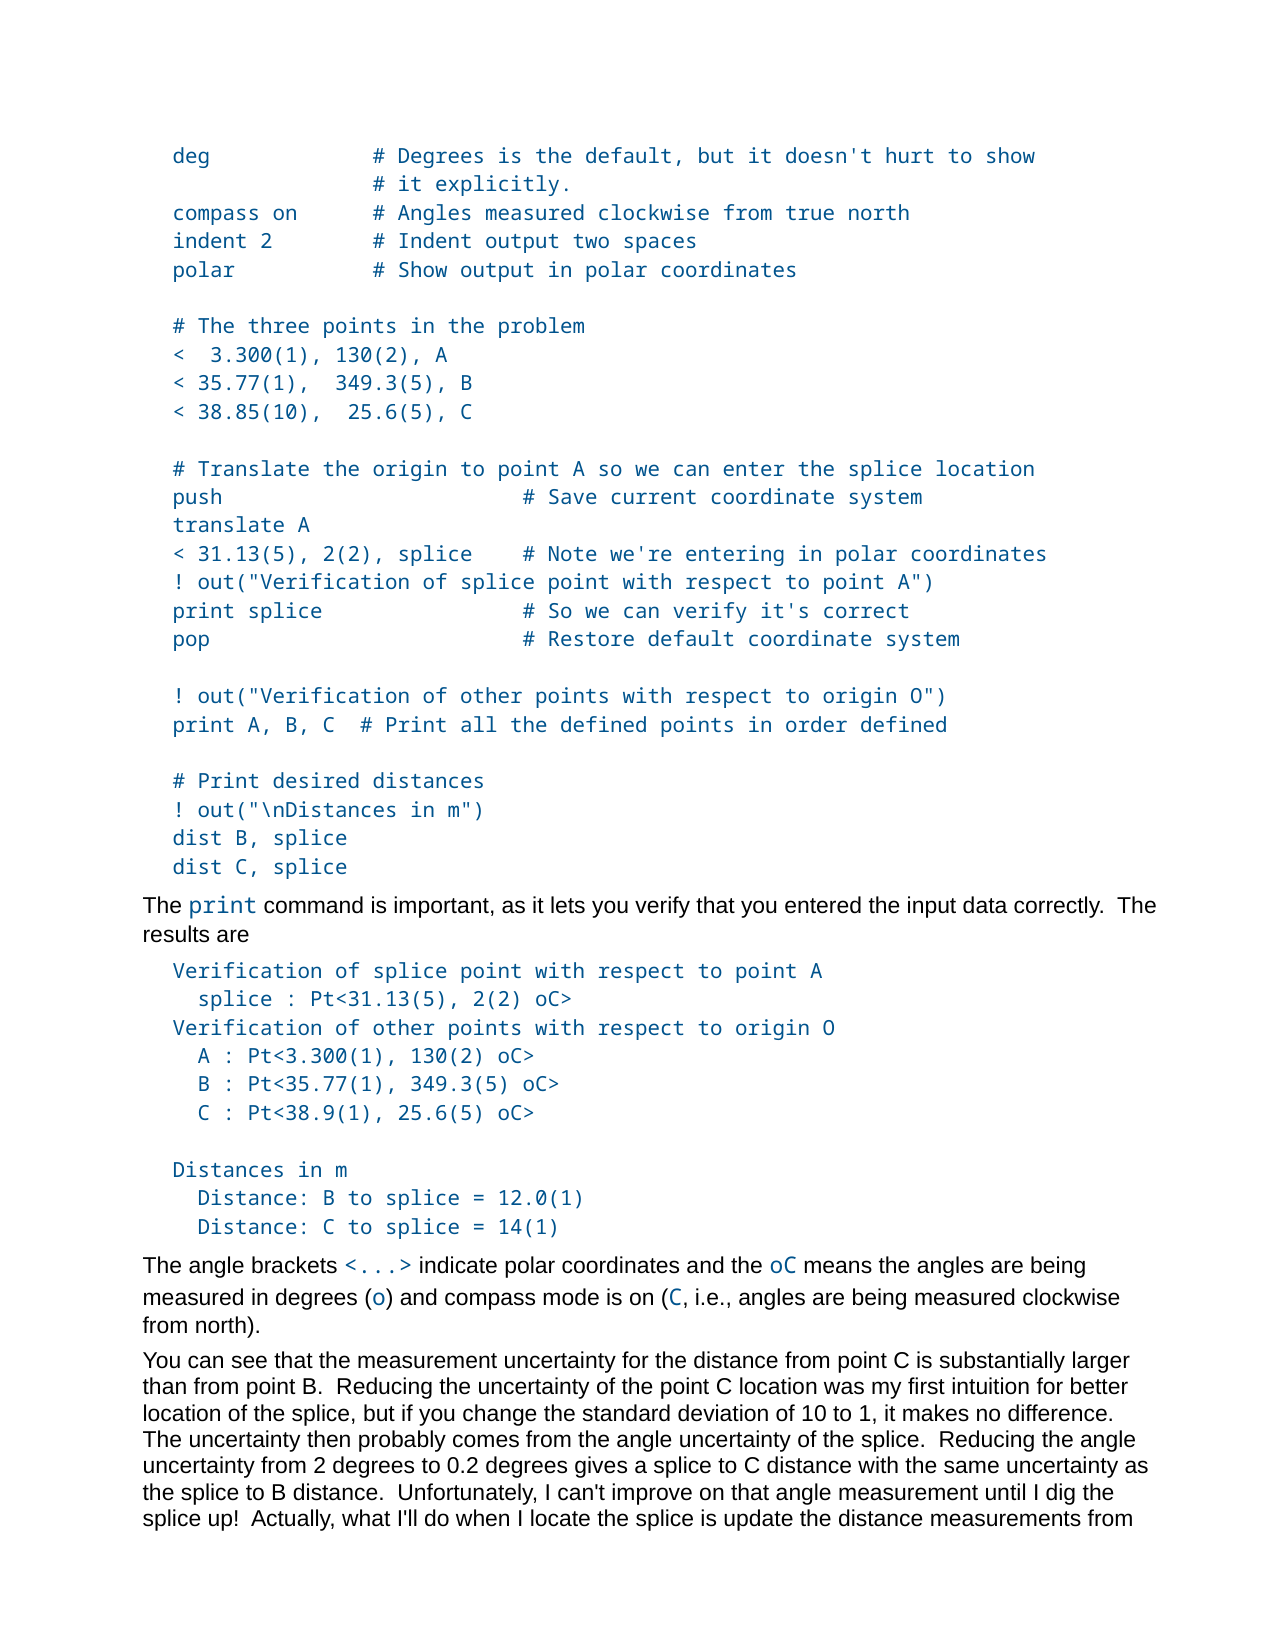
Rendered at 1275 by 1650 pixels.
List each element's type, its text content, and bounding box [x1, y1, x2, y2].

text You can see that the measurement uncertainty for the distance from point C is substantially larger than from point B. Reducing the uncertainty of the point C location was my first intuition for better location of the splice, but if you change the standard deviation of 10 to 1, it makes no difference. The uncertainty then probably comes from the angle uncertainty of the splice. Reducing the angle uncertainty from 2 degrees to 0.2 degrees gives a splice to C distance with the same uncertainty as the splice to B distance. Unfortunately, I can't improve on that angle measurement until I dig the splice up! Actually, what I'll do when I locate the splice is update the distance measurements from [142, 1347, 1162, 1531]
text push # Save current coordinate system [172, 482, 1162, 511]
text < 3.300(1), 130(2), A [172, 340, 1162, 368]
text deg # Degrees is the default, but it doesn't hurt to show [172, 141, 1162, 169]
text # it explicitly. [172, 169, 1162, 198]
text print splice # So we can verify it's correct [172, 596, 1162, 624]
text Distance: B to splice = 12.0(1) [172, 1183, 1162, 1212]
text polar # Show output in polar coordinates [172, 255, 1162, 283]
text B : Pt<35.77(1), 349.3(5) oC> [172, 1069, 1162, 1098]
text pop # Restore default coordinate system [172, 624, 1162, 653]
text ! out("Verification of splice point with respect to point A") [172, 567, 1162, 596]
text The print command is important, as it lets you verify that you entered the input data correctly. The results are [142, 889, 1162, 947]
text print A, B, C # Print all the defined points in order defined [172, 710, 1162, 738]
text Verification of other points with respect to origin O [172, 1013, 1162, 1041]
text < 38.85(10), 25.6(5), C [172, 397, 1162, 425]
text Verification of splice point with respect to point A [172, 956, 1162, 984]
text A : Pt<3.300(1), 130(2) oC> [172, 1041, 1162, 1069]
text < 35.77(1), 349.3(5), B [172, 368, 1162, 397]
text C : Pt<38.9(1), 25.6(5) oC> [172, 1098, 1162, 1126]
text # Translate the origin to point A so we can enter the splice location [172, 454, 1162, 482]
text ! out("\nDistances in m") [172, 795, 1162, 823]
text translate A [172, 511, 1162, 539]
text # Print desired distances [172, 767, 1162, 795]
text # The three points in the problem [172, 312, 1162, 340]
text Distances in m [172, 1155, 1162, 1183]
text < 31.13(5), 2(2), splice # Note we're entering in polar coordinates [172, 539, 1162, 567]
text The angle brackets <...> indicate polar coordinates and the oC means the angles are being measured in degrees (o) and compass mode is on (C, i.e., angles are being measured clockwise from north). [142, 1249, 1162, 1338]
text splice : Pt<31.13(5), 2(2) oC> [172, 984, 1162, 1013]
text compass on # Angles measured clockwise from true north [172, 198, 1162, 226]
text ! out("Verification of other points with respect to origin O") [172, 681, 1162, 710]
text dist B, splice [172, 823, 1162, 852]
text indent 2 # Indent output two spaces [172, 226, 1162, 255]
text dist C, splice [172, 852, 1162, 880]
text Distance: C to splice = 14(1) [172, 1212, 1162, 1240]
